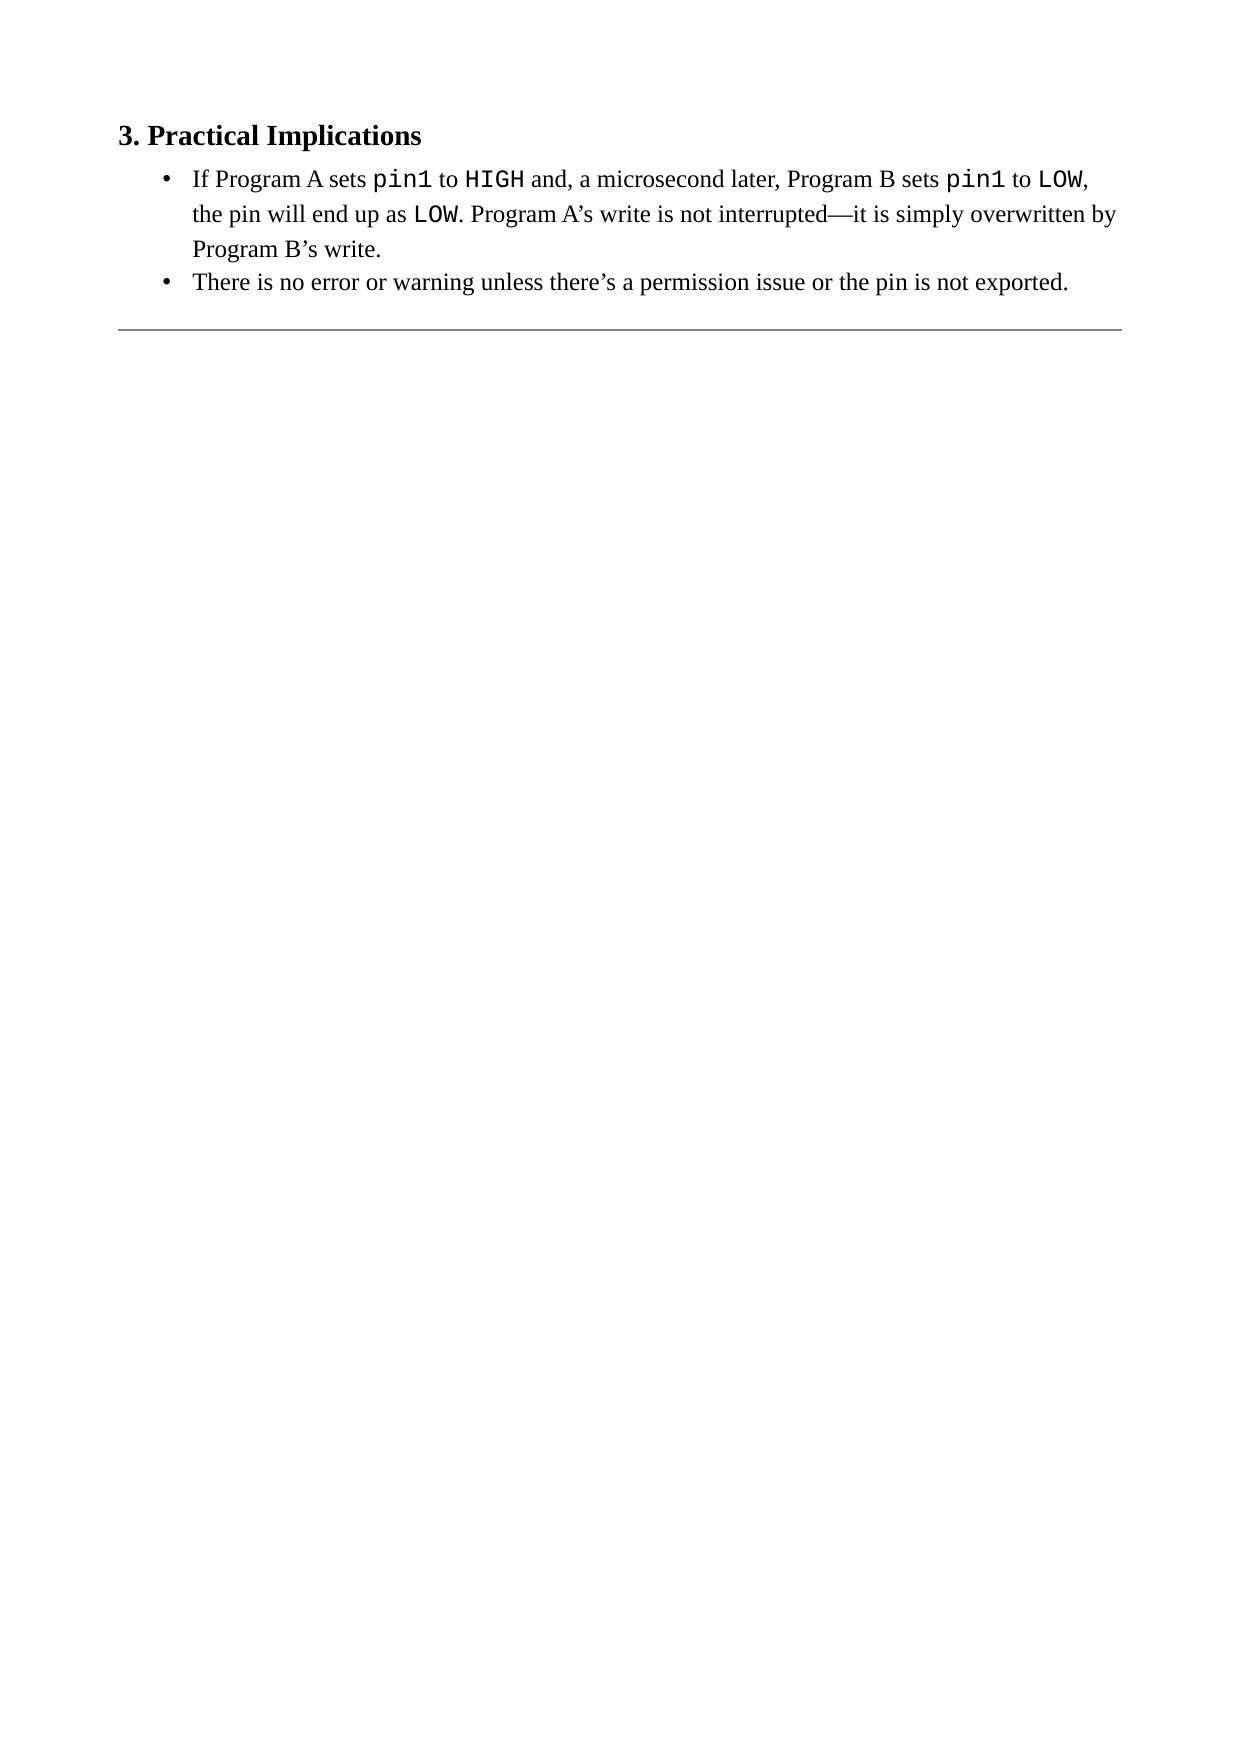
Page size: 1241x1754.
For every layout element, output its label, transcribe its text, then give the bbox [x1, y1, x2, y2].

list If Program A sets pin1 to HIGH and, a microsecond later, Program B sets pin1 to LOW, the pin will end up as LOW. Program A’s write is not interrupted—it is simply overwritten by Program B’s write. [162, 164, 1122, 263]
subtitle 3. Practical Implications [118, 118, 1122, 152]
list There is no error or warning unless there’s a permission issue or the pin is not exported. [162, 267, 1122, 296]
